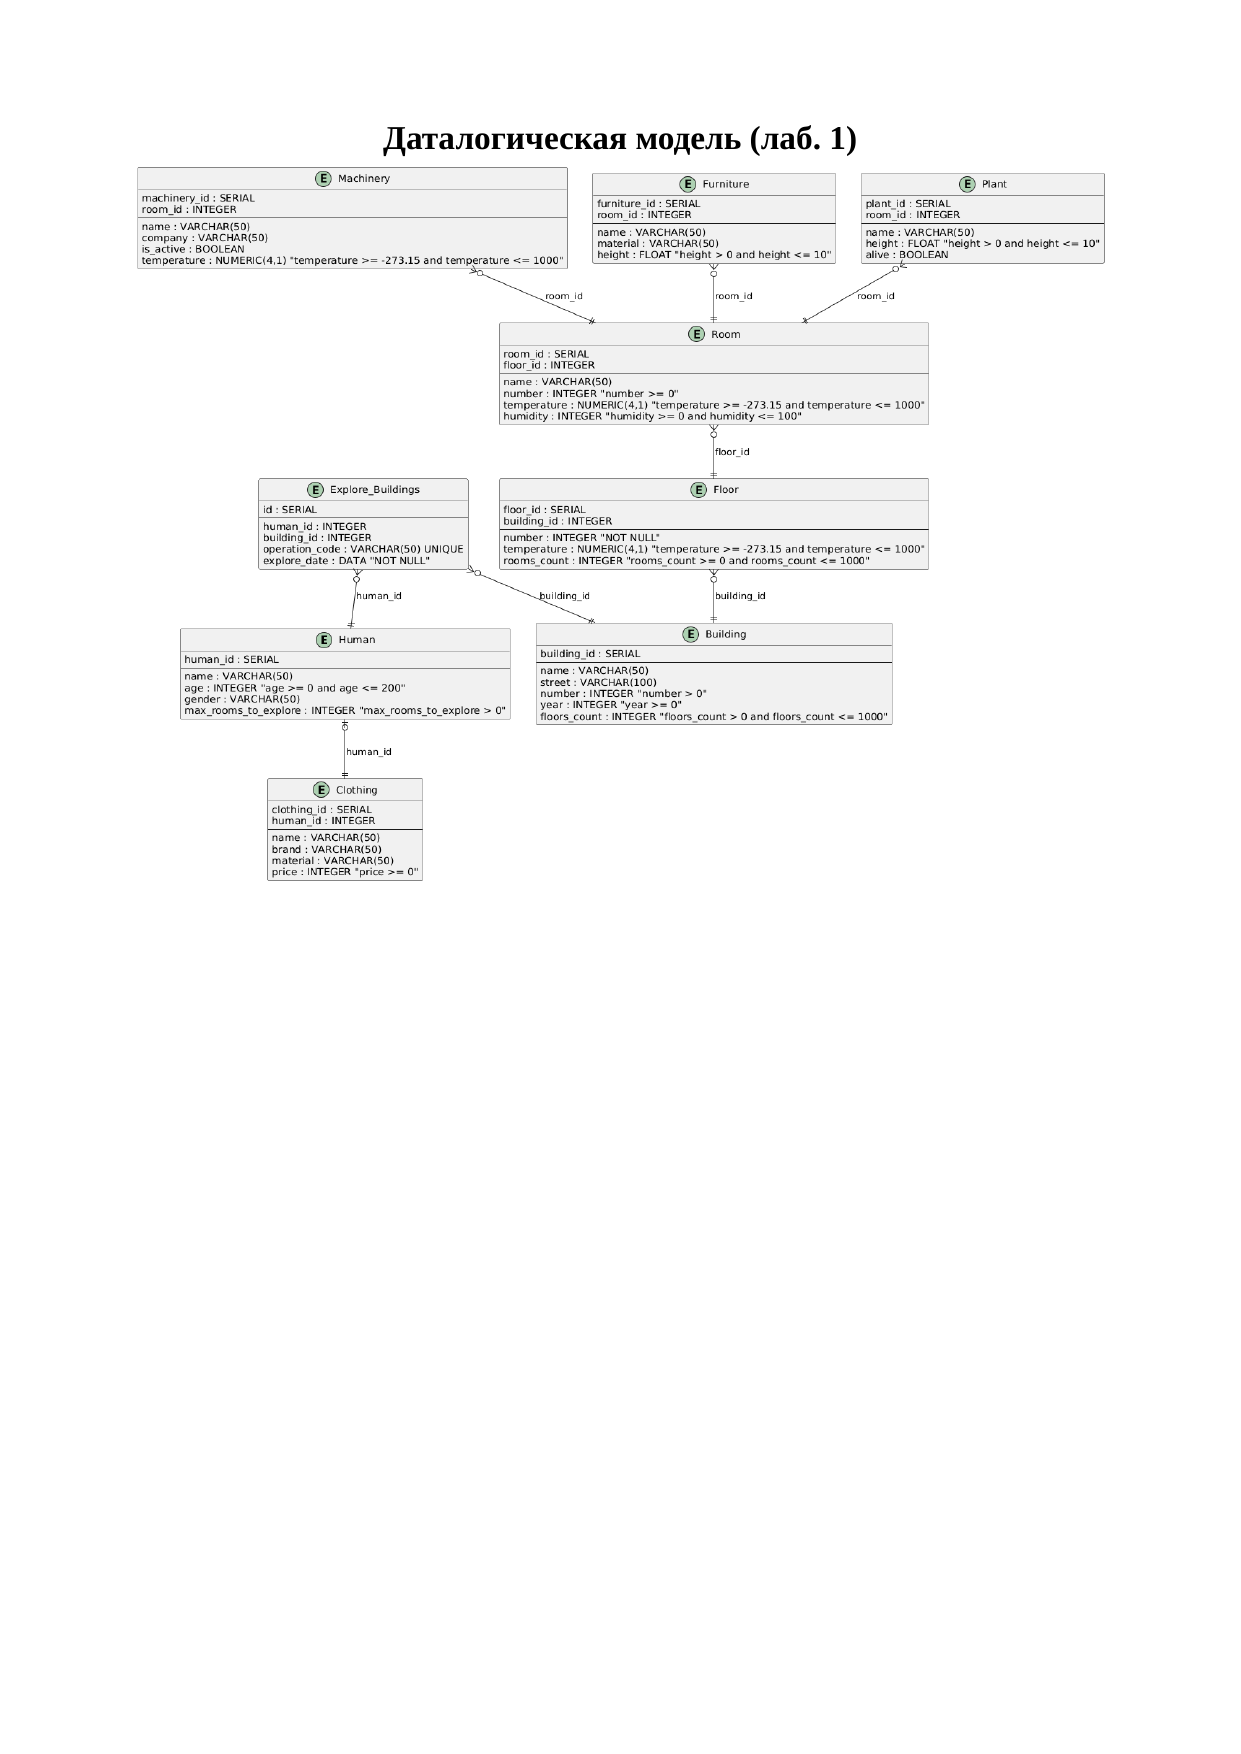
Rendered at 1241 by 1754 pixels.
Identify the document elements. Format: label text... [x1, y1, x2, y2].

picture [132, 162, 1108, 884]
text Даталогическая модель (лаб. 1) [118, 118, 1122, 156]
